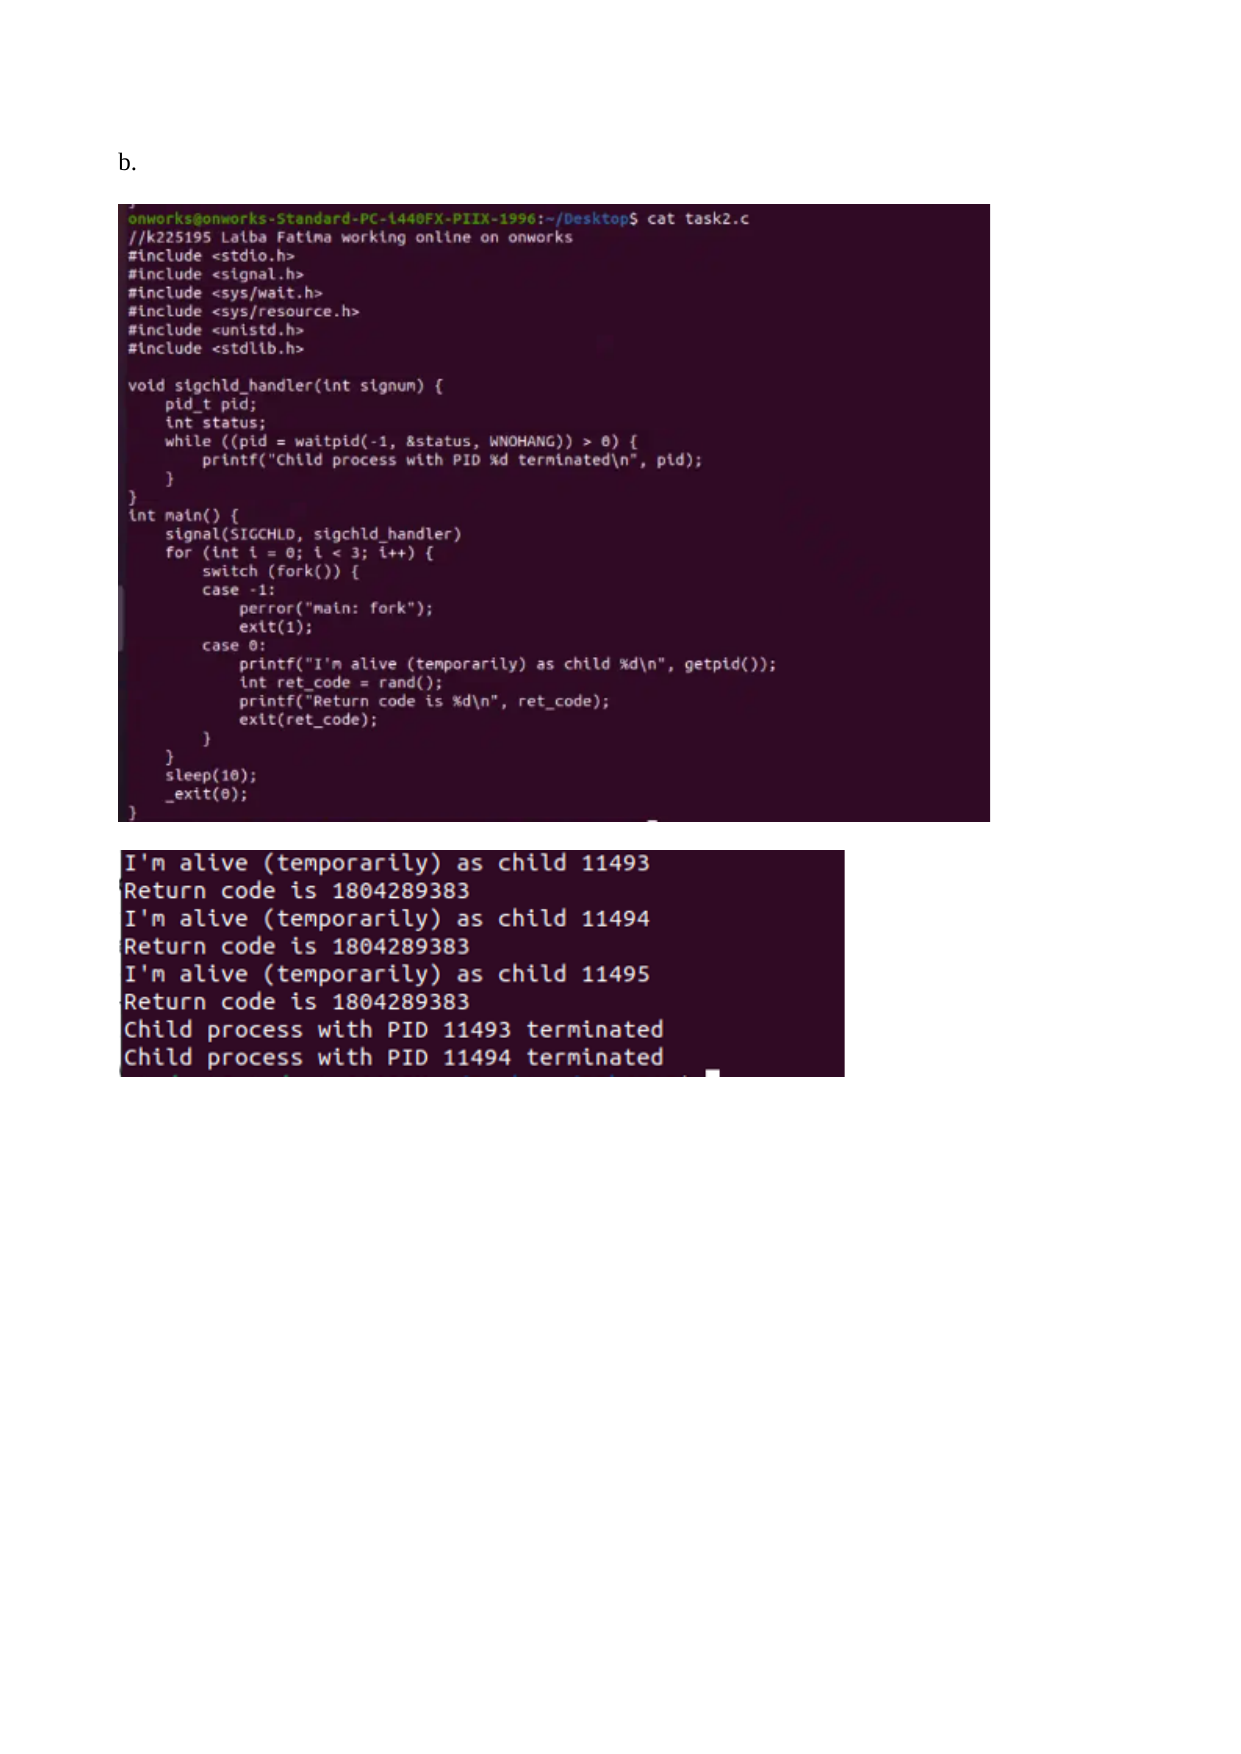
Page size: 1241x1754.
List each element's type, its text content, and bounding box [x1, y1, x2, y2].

picture [118, 850, 845, 1077]
text b. [118, 147, 1122, 176]
picture [118, 204, 990, 822]
